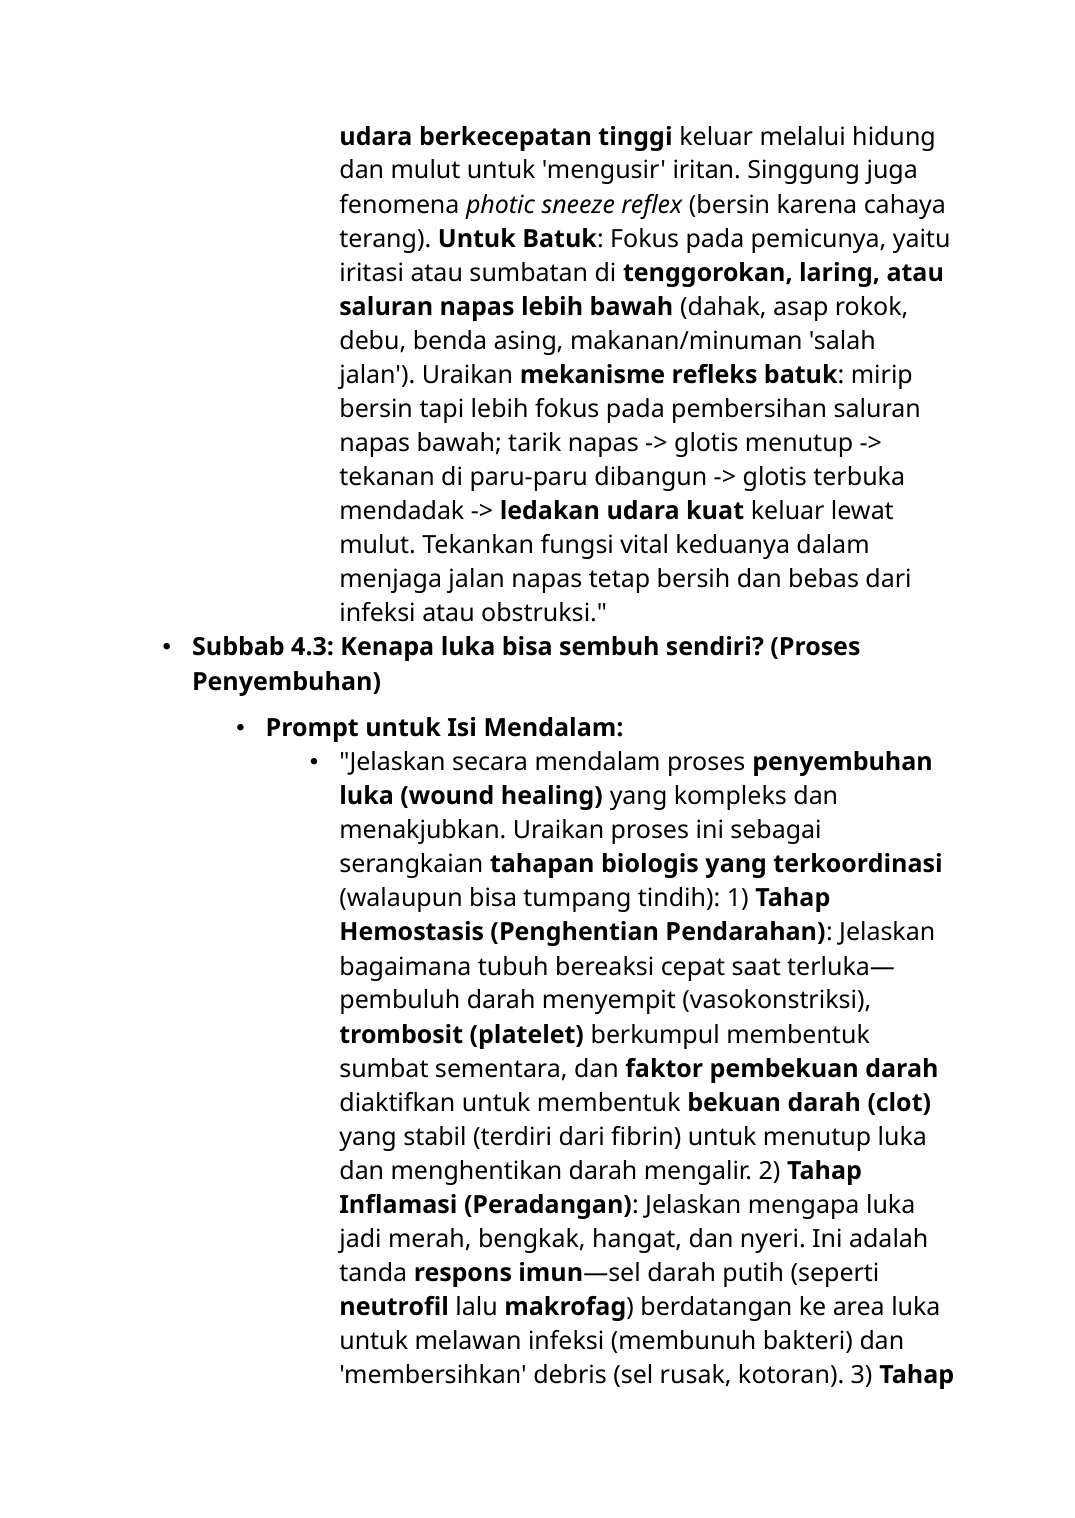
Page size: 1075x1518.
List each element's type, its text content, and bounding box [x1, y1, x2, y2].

list "Jelaskan secara mendalam proses penyembuhan luka (wound healing) yang kompleks dan menakjubkan. Uraikan proses ini sebagai serangkaian tahapan biologis yang terkoordinasi (walaupun bisa tumpang tindih): 1) Tahap Hemostasis (Penghentian Pendarahan): Jelaskan bagaimana tubuh bereaksi cepat saat terluka—pembuluh darah menyempit (vasokonstriksi), trombosit (platelet) berkumpul membentuk sumbat sementara, dan faktor pembekuan darah diaktifkan untuk membentuk bekuan darah (clot) yang stabil (terdiri dari fibrin) untuk menutup luka dan menghentikan darah mengalir. 2) Tahap Inflamasi (Peradangan): Jelaskan mengapa luka jadi merah, bengkak, hangat, dan nyeri. Ini adalah tanda respons imun—sel darah putih (seperti neutrofil lalu makrofag) berdatangan ke area luka untuk melawan infeksi (membunuh bakteri) dan 'membersihkan' debris (sel rusak, kotoran). 3) Tahap [309, 744, 957, 1391]
list Prompt untuk Isi Mendalam: [236, 710, 957, 744]
list udara berkecepatan tinggi keluar melalui hidung dan mulut untuk 'mengusir' iritan. Singgung juga fenomena photic sneeze reflex (bersin karena cahaya terang). Untuk Batuk: Fokus pada pemicunya, yaitu iritasi atau sumbatan di tenggorokan, laring, atau saluran napas lebih bawah (dahak, asap rokok, debu, benda asing, makanan/minuman 'salah jalan'). Uraikan mekanisme refleks batuk: mirip bersin tapi lebih fokus pada pembersihan saluran napas bawah; tarik napas -> glotis menutup -> tekanan di paru-paru dibangun -> glotis terbuka mendadak -> ledakan udara kuat keluar lewat mulut. Tekankan fungsi vital keduanya dalam menjaga jalan napas tetap bersih dan bebas dari infeksi atau obstruksi." [309, 118, 957, 629]
list Subbab 4.3: Kenapa luka bisa sembuh sendiri? (Proses Penyembuhan) [162, 629, 957, 697]
